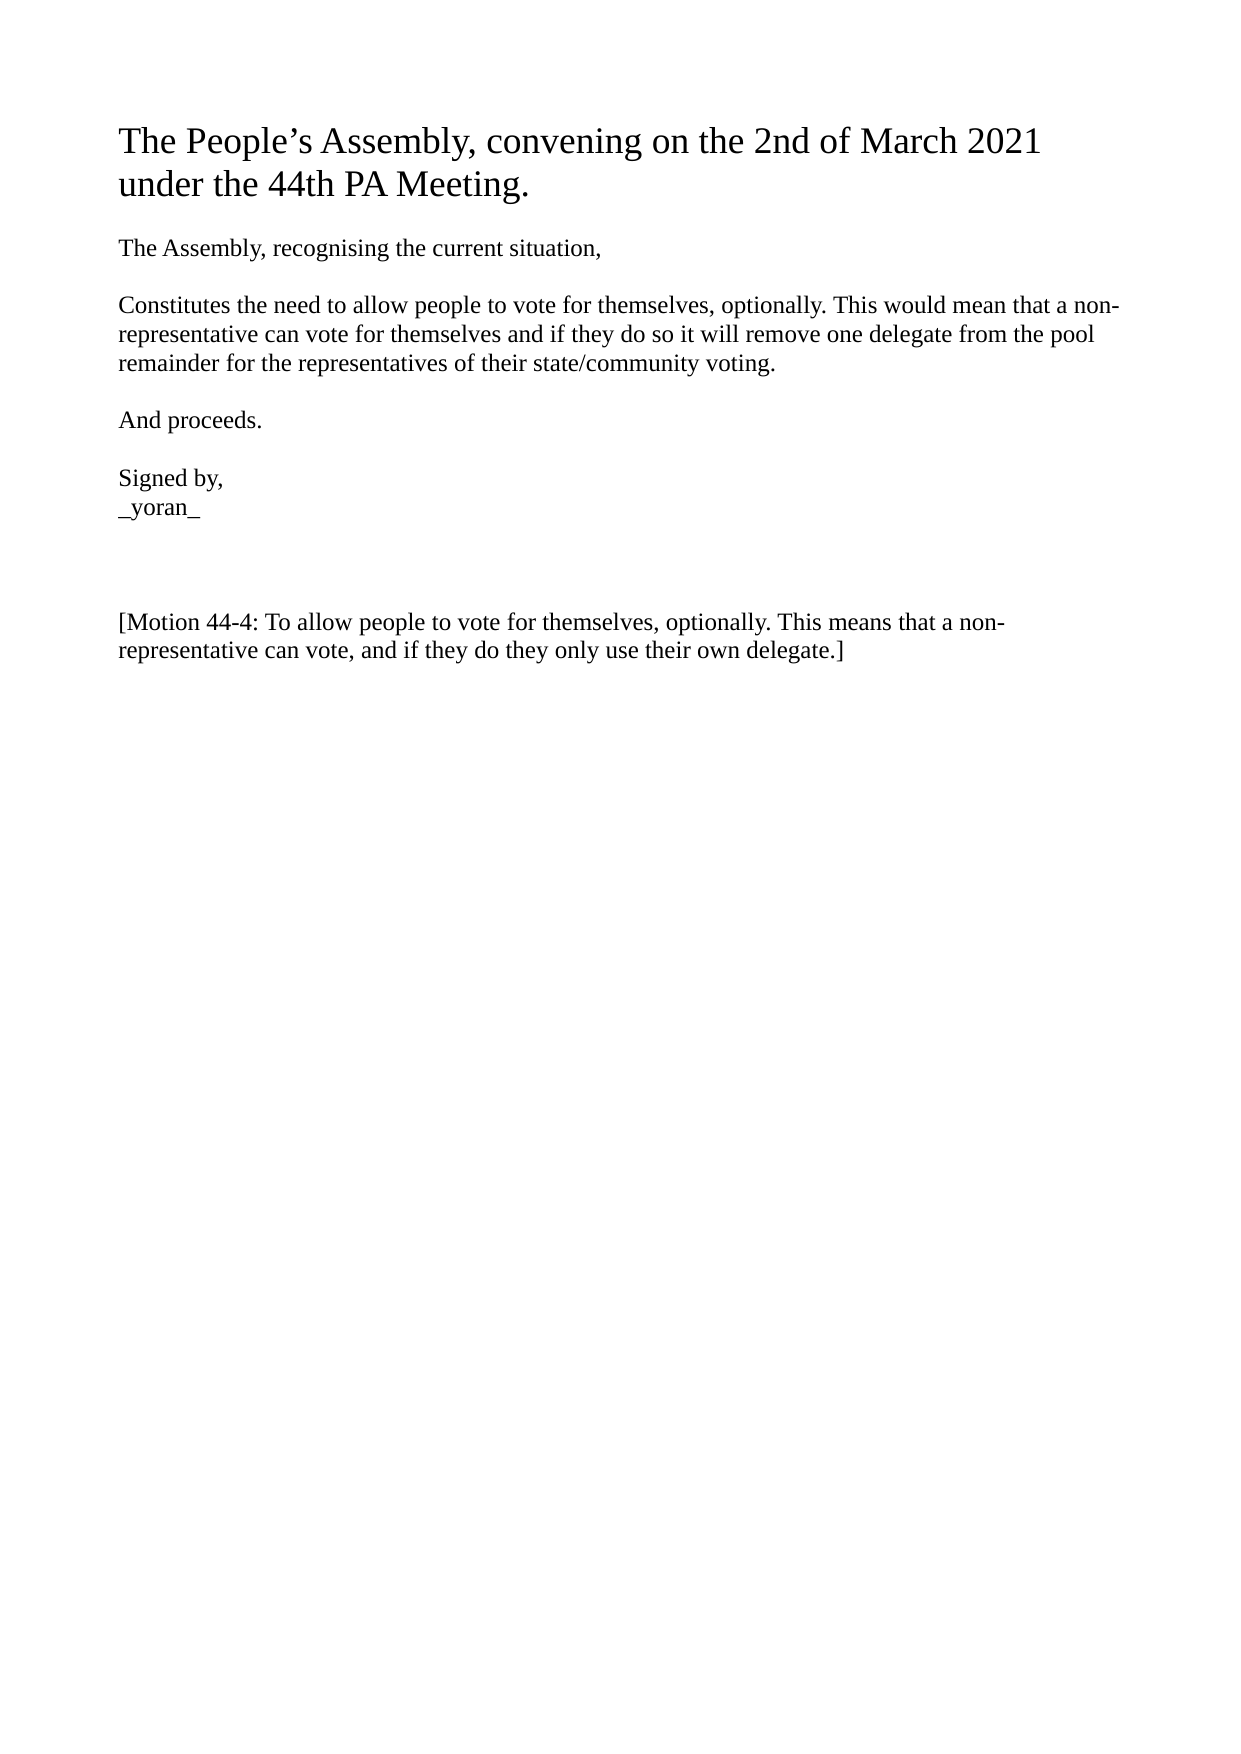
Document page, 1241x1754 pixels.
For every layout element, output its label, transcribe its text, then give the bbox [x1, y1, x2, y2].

text And proceeds. [118, 406, 1122, 434]
text The Assembly, recognising the current situation, [118, 233, 1122, 262]
text Signed by, [118, 463, 1122, 492]
text _yoran_ [118, 492, 1122, 521]
text [Motion 44-4: To allow people to vote for themselves, optionally. This means that a non-representative can vote, and if they do they only use their own delegate.] [118, 607, 1122, 664]
text Constitutes the need to allow people to vote for themselves, optionally. This would mean that a non-representative can vote for themselves and if they do so it will remove one delegate from the pool remainder for the representatives of their state/community voting. [118, 291, 1122, 377]
text The People’s Assembly, convening on the 2nd of March 2021 under the 44th PA Meeting. [118, 118, 1122, 204]
